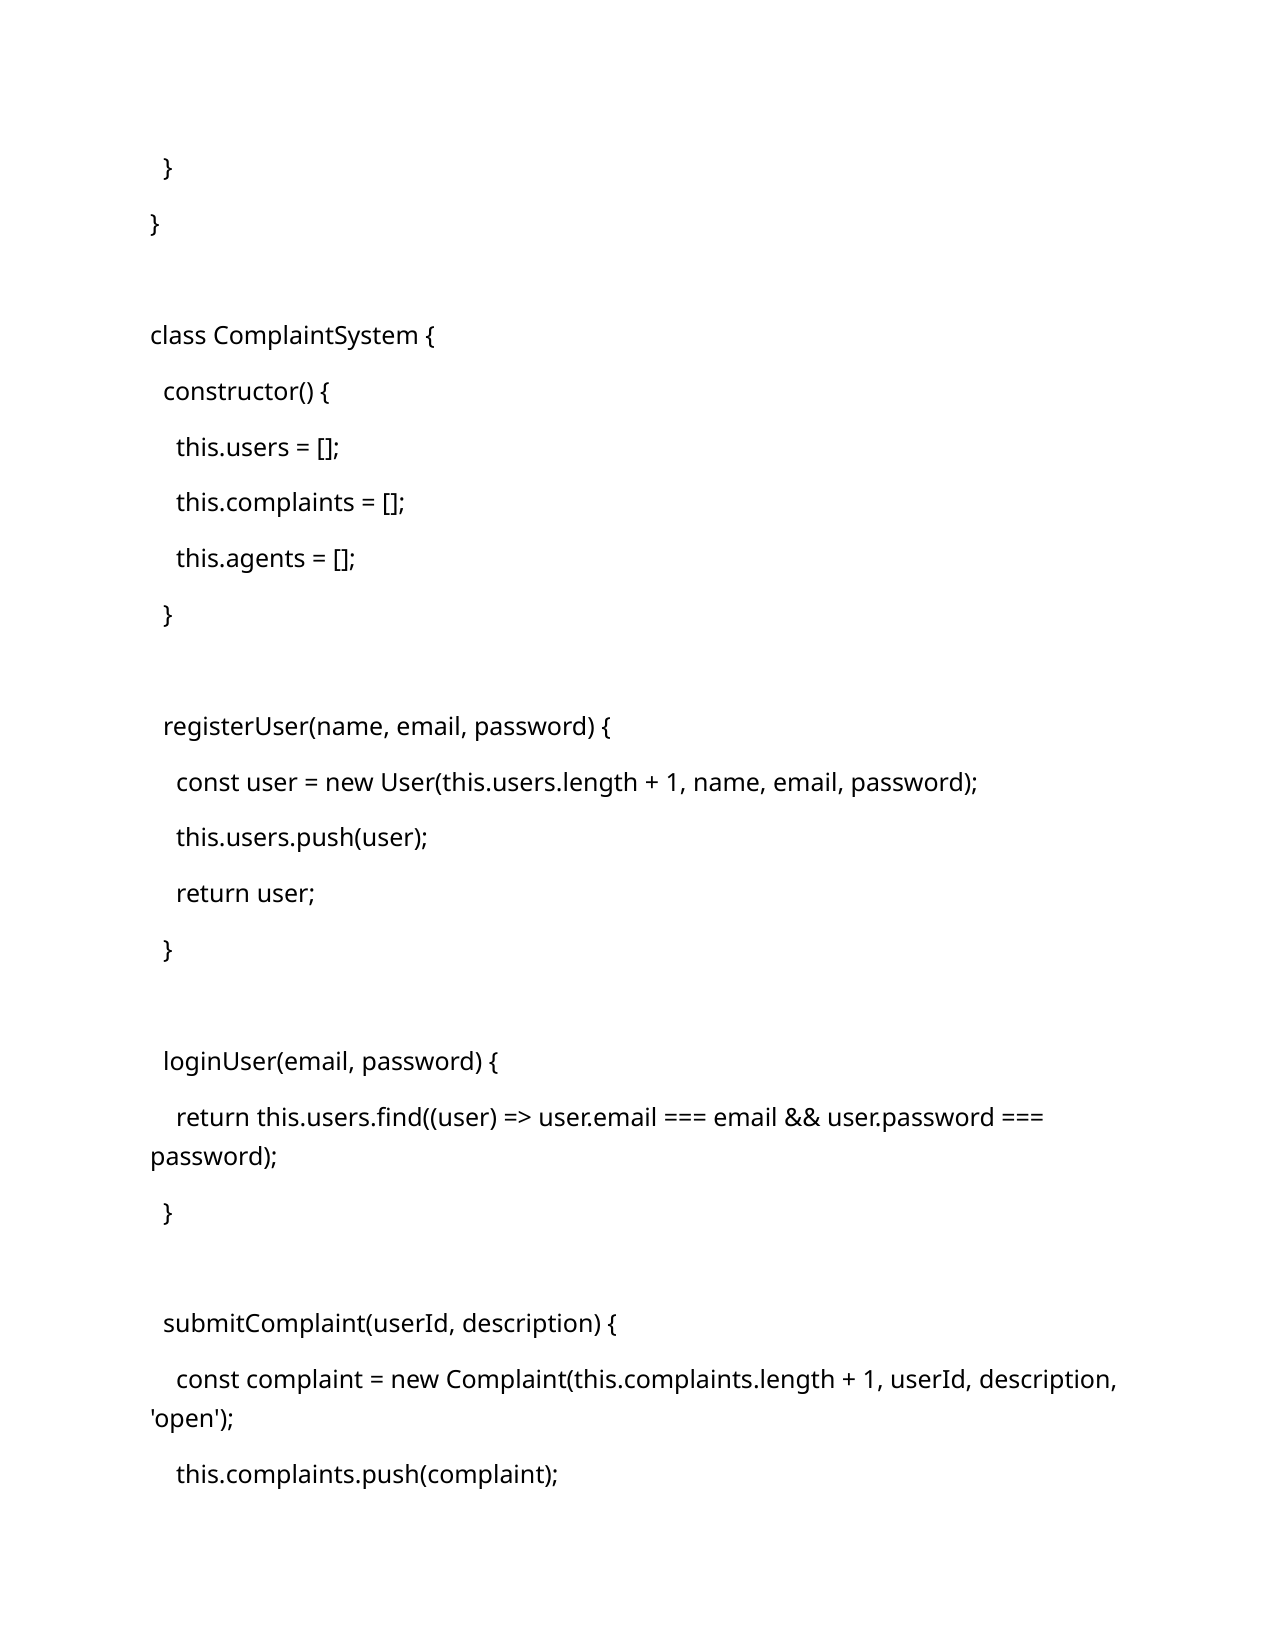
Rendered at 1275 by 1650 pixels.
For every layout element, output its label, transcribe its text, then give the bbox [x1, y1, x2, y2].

text this.complaints.push(complaint); [150, 1457, 1125, 1491]
text submitComplaint(userId, description) { [150, 1306, 1125, 1340]
text constructor() { [150, 373, 1125, 407]
text } [150, 150, 1125, 184]
text return user; [150, 876, 1125, 910]
text this.users = []; [150, 429, 1125, 463]
text const user = new User(this.users.length + 1, name, email, password); [150, 764, 1125, 798]
text this.complaints = []; [150, 485, 1125, 519]
text } [150, 597, 1125, 631]
text } [150, 206, 1125, 240]
text this.users.push(user); [150, 820, 1125, 854]
text class ComplaintSystem { [150, 317, 1125, 352]
text } [150, 932, 1125, 966]
text const complaint = new Complaint(this.complaints.length + 1, userId, description, 'open'); [150, 1362, 1125, 1435]
text loginUser(email, password) { [150, 1043, 1125, 1077]
text } [150, 1194, 1125, 1228]
text return this.users.find((user) => user.email === email && user.password === password); [150, 1099, 1125, 1172]
text this.agents = []; [150, 541, 1125, 575]
text registerUser(name, email, password) { [150, 708, 1125, 742]
